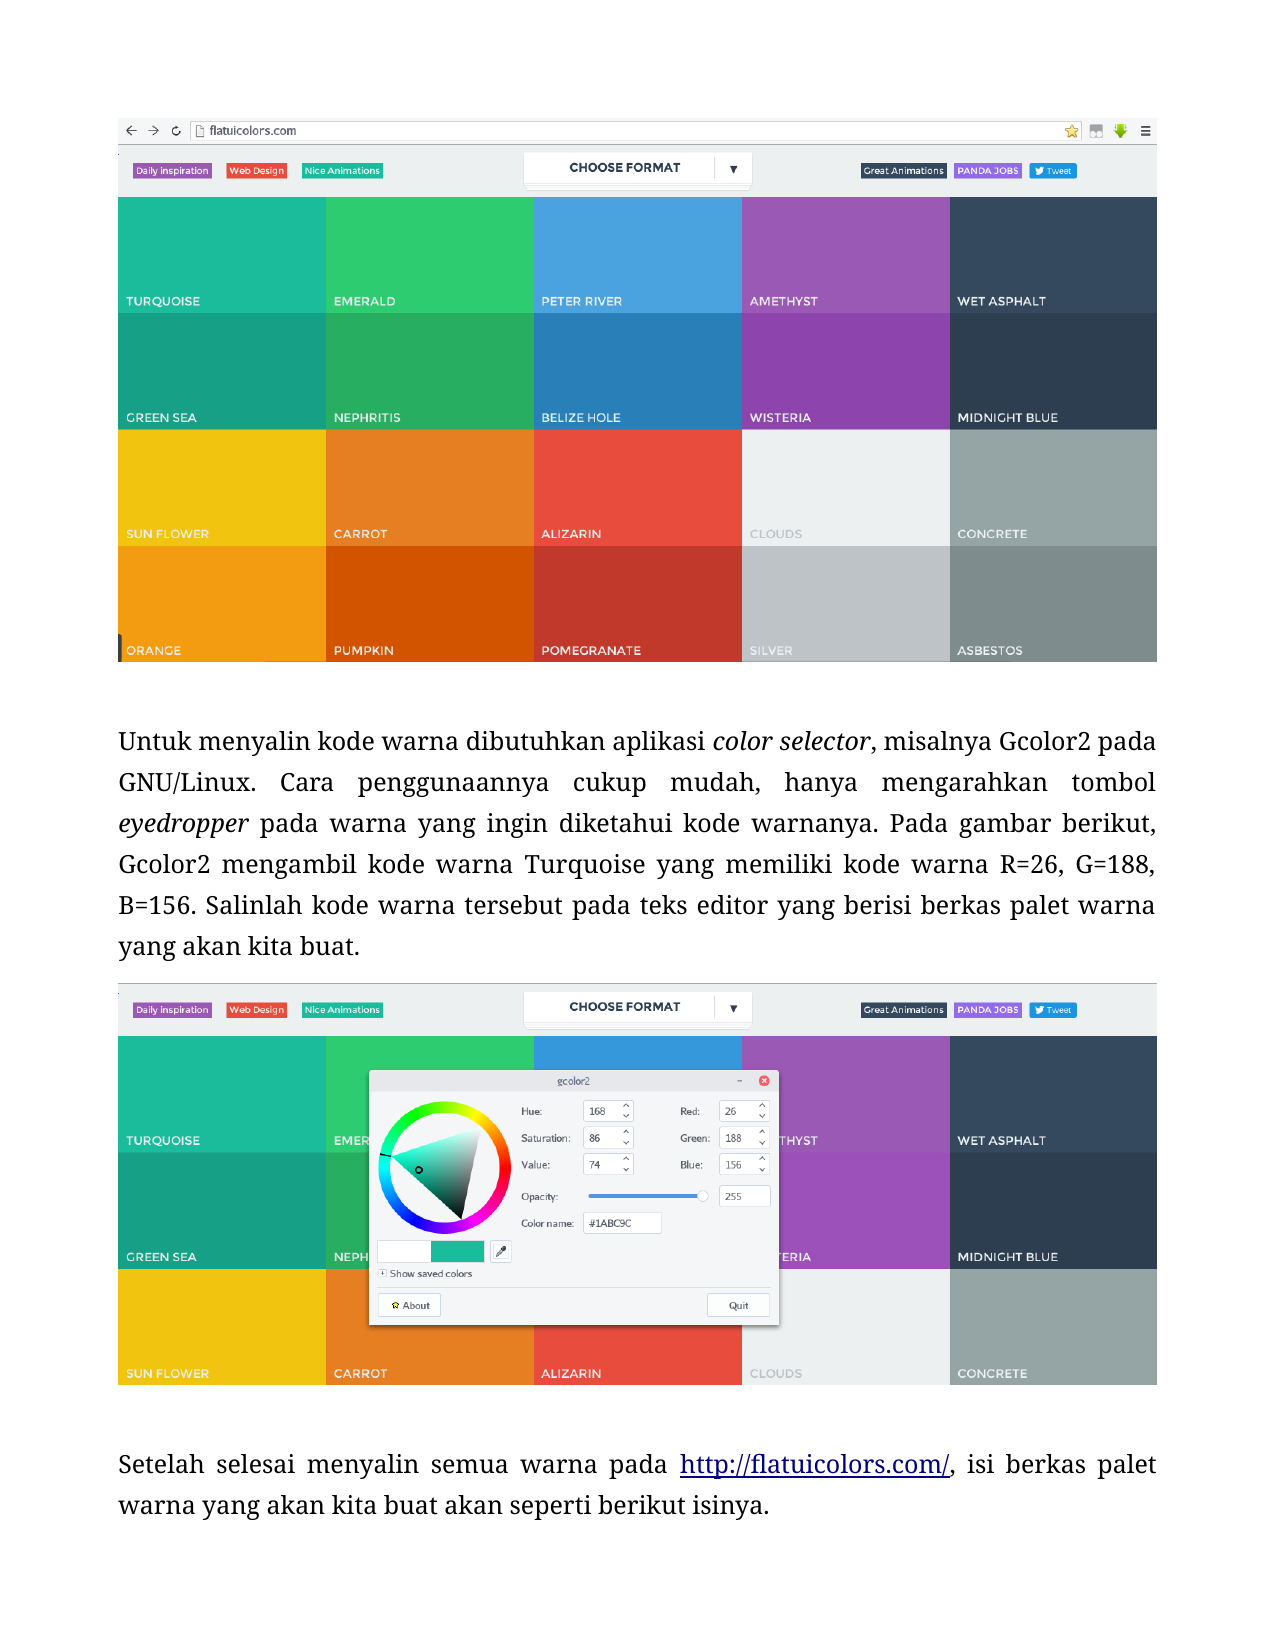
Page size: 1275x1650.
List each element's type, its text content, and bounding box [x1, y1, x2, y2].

picture [118, 118, 1157, 662]
text Untuk menyalin kode warna dibutuhkan aplikasi color selector, misalnya Gcolor2 pada GNU/Linux. Cara penggunaannya cukup mudah, hanya mengarahkan tombol eyedropper pada warna yang ingin diketahui kode warnanya. Pada gambar berikut, Gcolor2 mengambil kode warna Turquoise yang memiliki kode warna R=26, G=188, B=156. Salinlah kode warna tersebut pada teks editor yang berisi berkas palet warna yang akan kita buat. [118, 724, 1157, 962]
picture [118, 983, 1157, 1385]
text Setelah selesai menyalin semua warna pada http://flatuicolors.com/, isi berkas palet warna yang akan kita buat akan seperti berikut isinya. [118, 1447, 1157, 1522]
